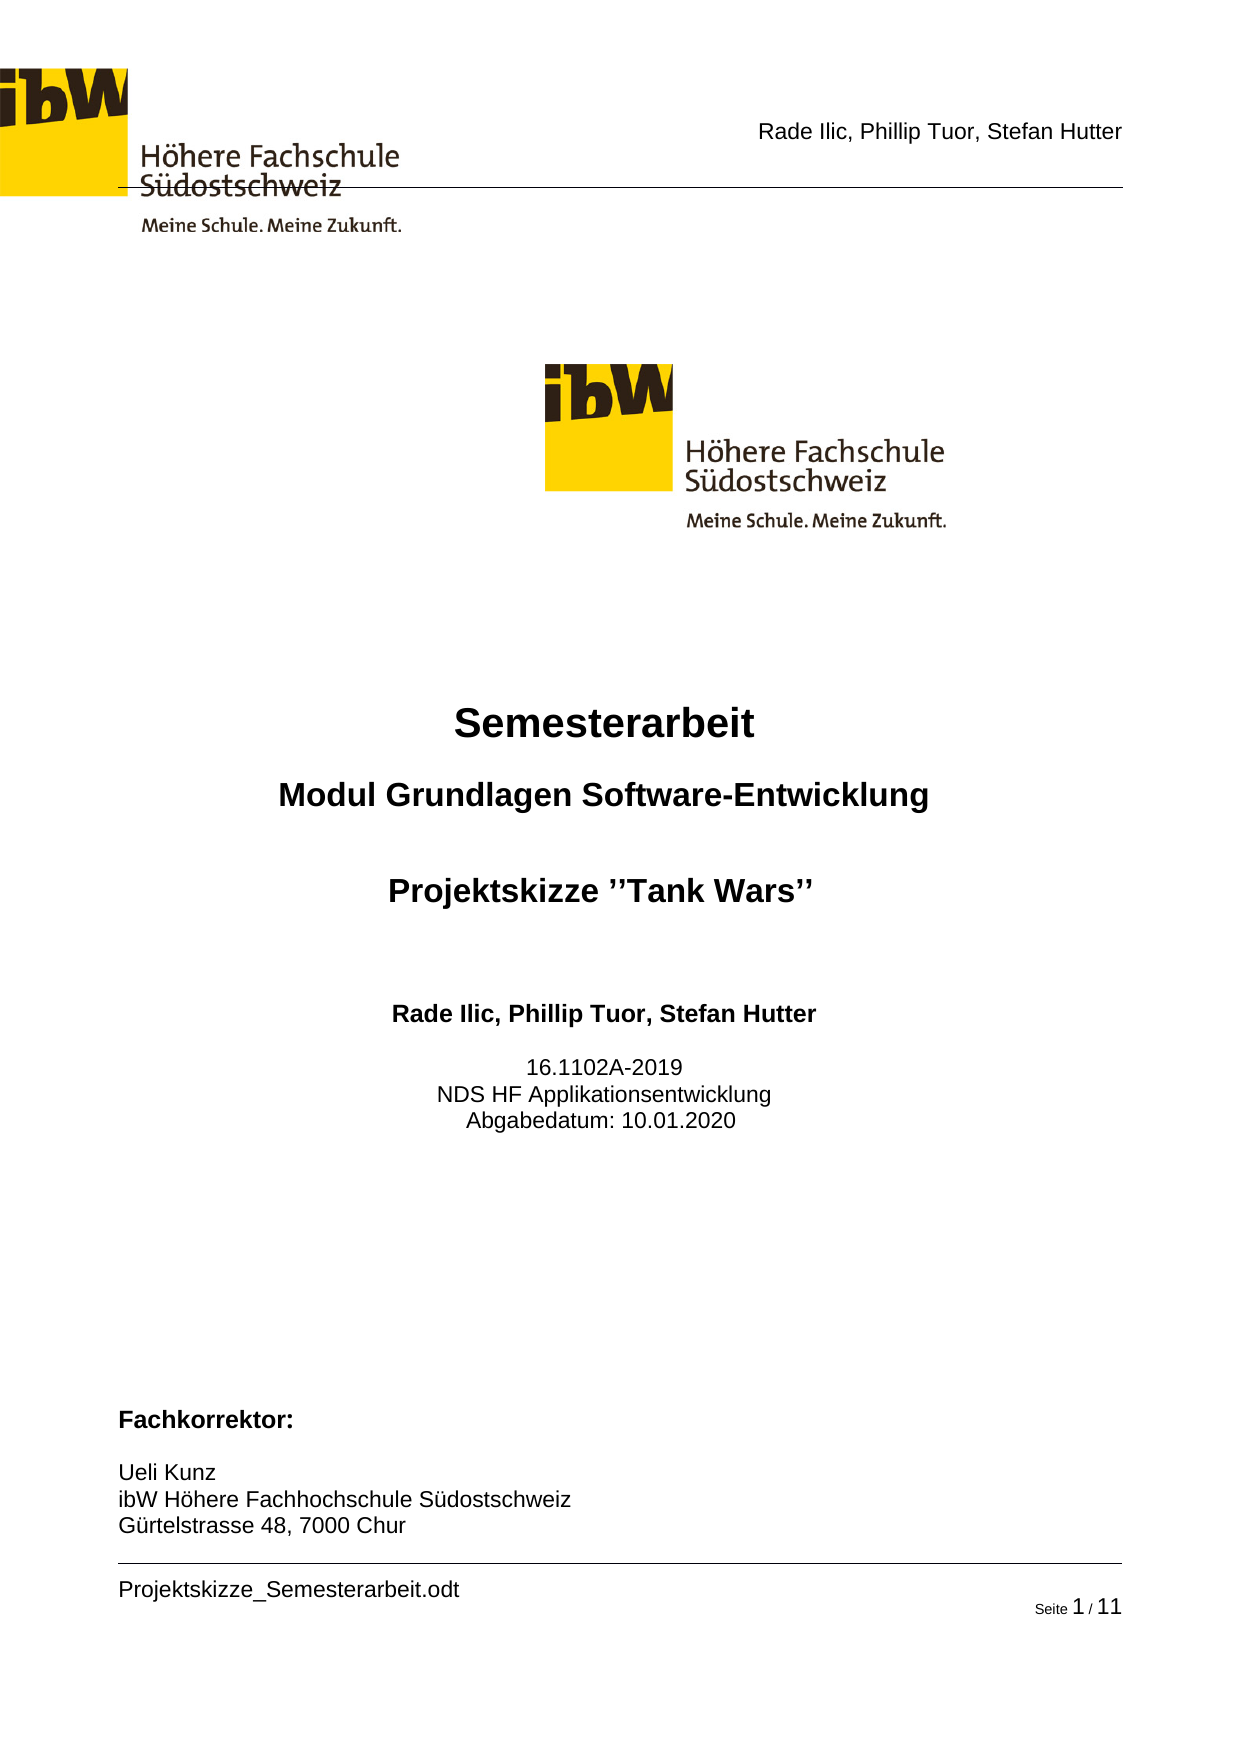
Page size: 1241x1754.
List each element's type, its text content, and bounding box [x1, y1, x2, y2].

picture [0, 0, 401, 301]
table_cell Semesterarbeit Modul Grundlagen Software-Entwicklung Projektskizze ’’Tank Wars’’ [117, 699, 1091, 910]
table_cell Rade Ilic, Phillip Tuor, Stefan Hutter 16.1102A-2019 NDS HF Applikationsentwicklung Abgabedatum: 10.01.2020 [117, 999, 1091, 1401]
table_cell Fachkorrektor: Ueli Kunz ibW Höhere Fachhochschule Südostschweiz Gürtelstrasse 48, 7000 Chur [117, 1401, 1091, 1562]
picture [545, 295, 946, 596]
table_cell [117, 615, 1091, 699]
table_cell [117, 910, 1091, 999]
table_header [117, 296, 1091, 614]
